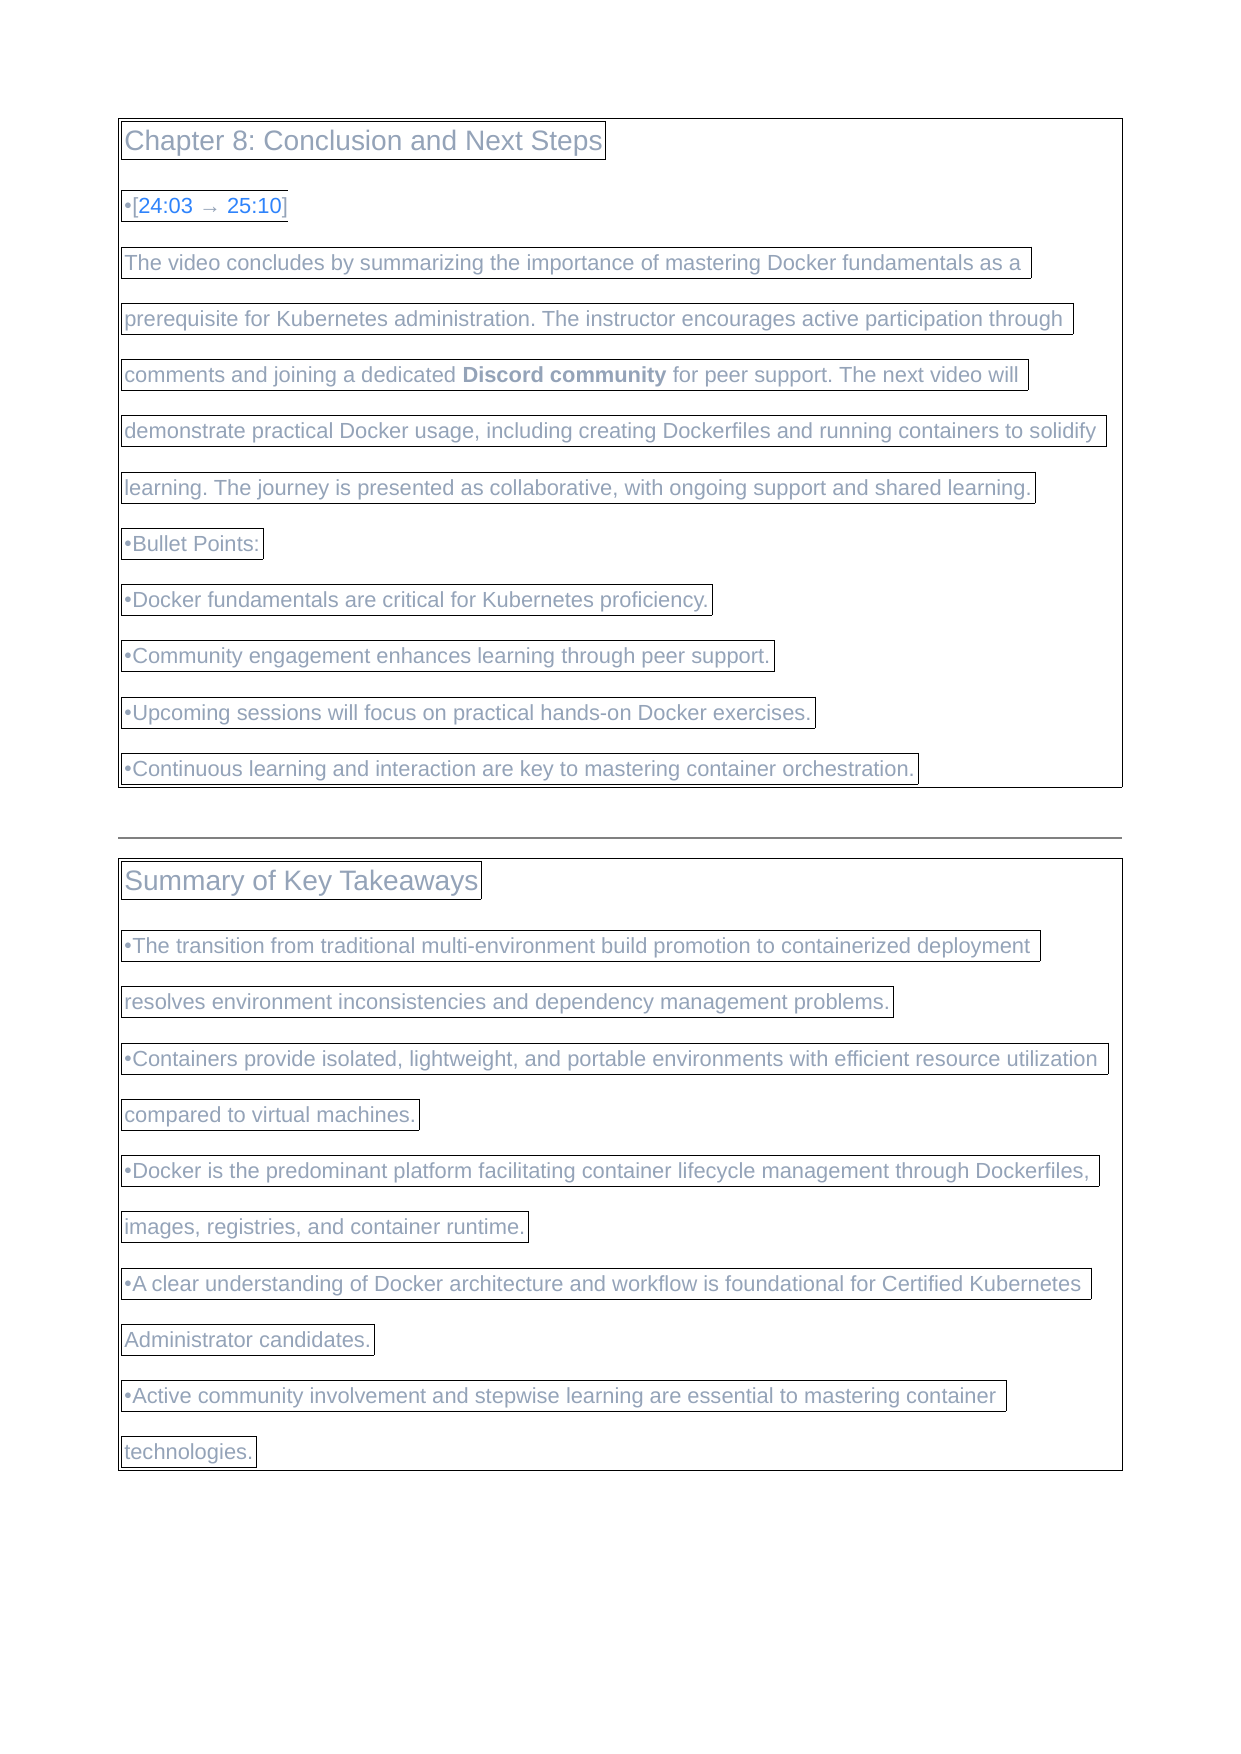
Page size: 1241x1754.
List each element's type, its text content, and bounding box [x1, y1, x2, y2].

list Continuous learning and interaction are key to mastering container orchestration. [119, 750, 1122, 787]
list Containers provide isolated, lightweight, and portable environments with efficient resource utilization compared to virtual machines. [119, 1039, 1122, 1130]
list Active community involvement and stepwise learning are essential to mastering container technologies. [119, 1377, 1122, 1470]
subtitle Chapter 8: Conclusion and Next Steps [119, 119, 1122, 159]
list Docker is the predominant platform facilitating container lifecycle management through Dockerfiles, images, registries, and container runtime. [119, 1152, 1122, 1242]
list Upcoming sessions will focus on practical hands-on Docker exercises. [119, 693, 1122, 728]
list The transition from traditional multi-environment build promotion to containerized deployment resolves environment inconsistencies and dependency management problems. [119, 927, 1122, 1017]
list Community engagement enhances learning through peer support. [119, 637, 1122, 672]
list Bullet Points: [119, 525, 1122, 559]
list Docker fundamentals are critical for Kubernetes proficiency. [119, 581, 1122, 615]
subtitle Summary of Key Takeaways [119, 859, 1122, 899]
list A clear understanding of Docker architecture and workflow is foundational for Certified Kubernetes Administrator candidates. [119, 1264, 1122, 1355]
list [24:03 → 25:10] The video concludes by summarizing the importance of mastering Docker fundamentals as a prerequisite for Kubernetes administration. The instructor encourages active participation through comments and joining a dedicated Discord community for peer support. The next video will demonstrate practical Docker usage, including creating Dockerfiles and running containers to solidify learning. The journey is presented as collaborative, with ongoing support and shared learning. [119, 187, 1122, 503]
